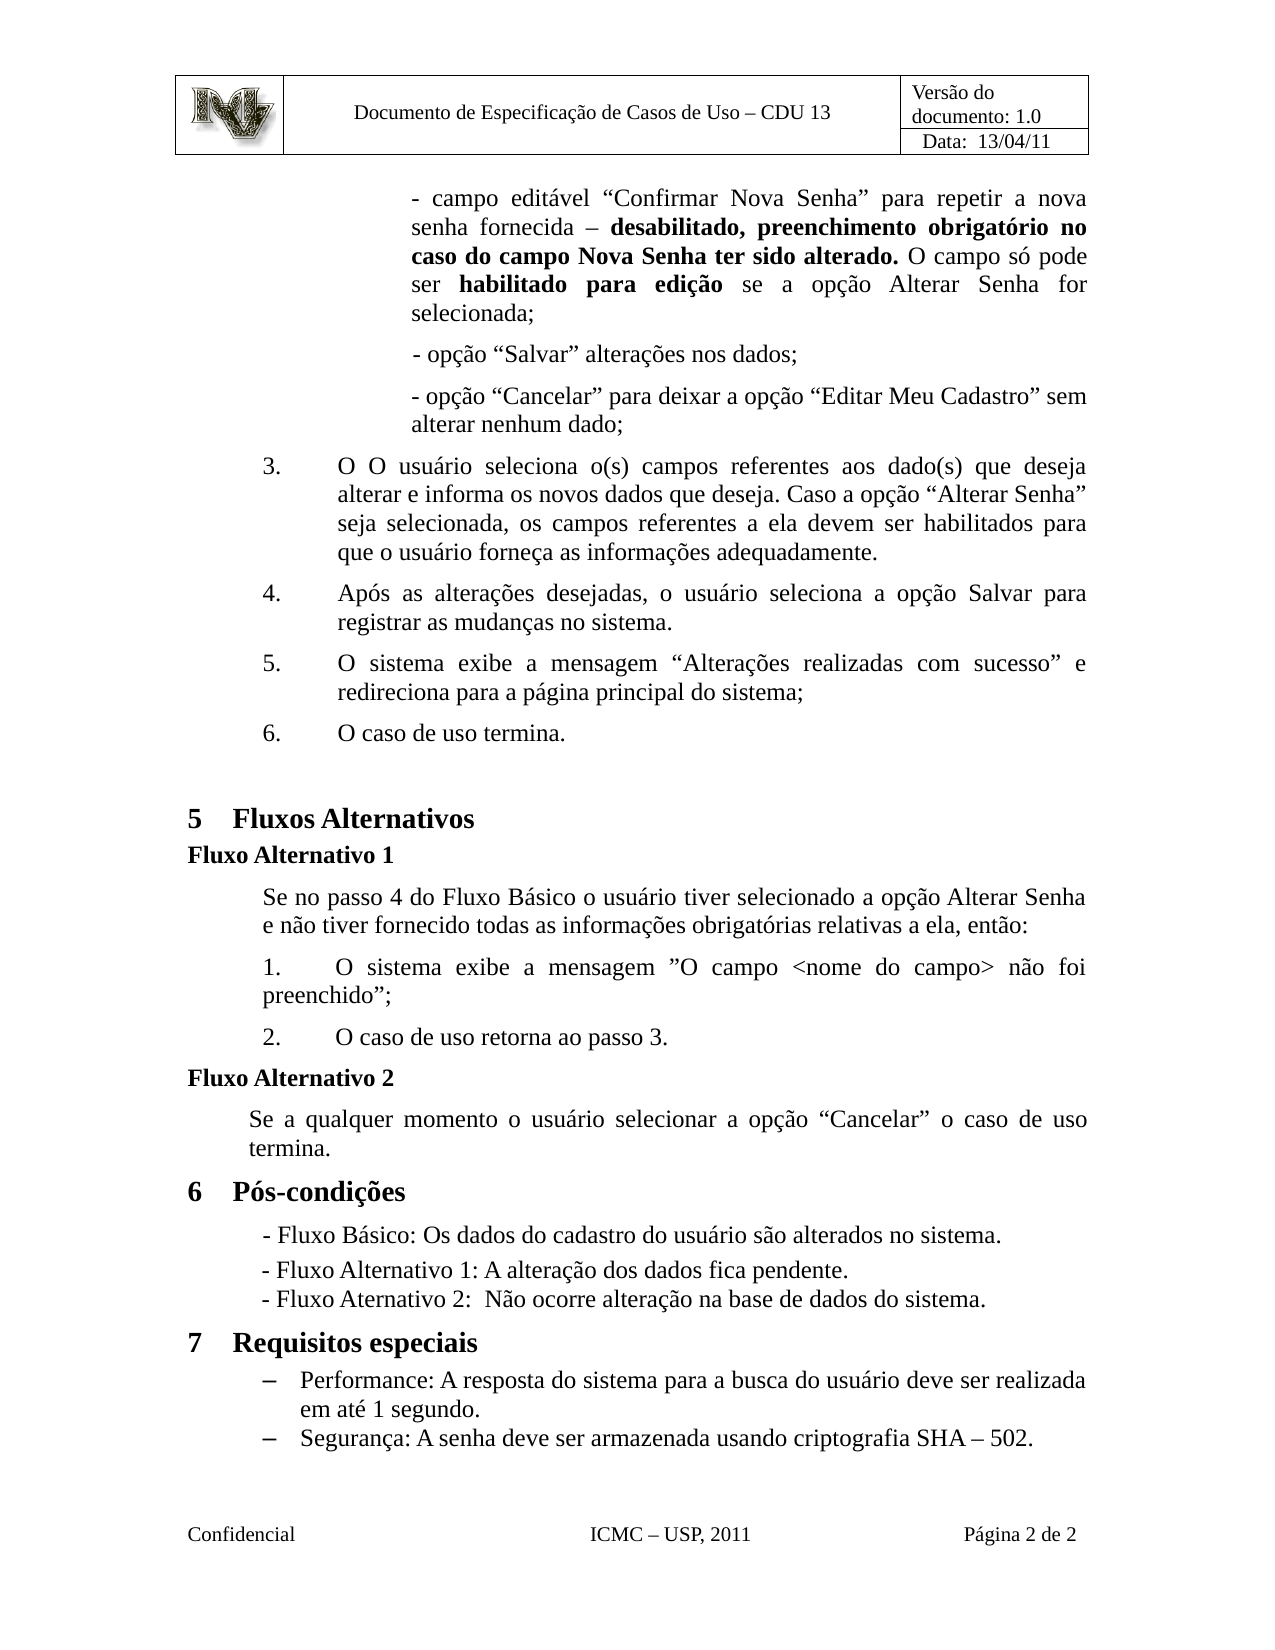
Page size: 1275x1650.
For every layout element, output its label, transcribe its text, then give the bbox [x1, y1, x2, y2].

text Fluxo Alternativo 1 [187, 841, 1087, 869]
list - opção “Cancelar” para deixar a opção “Editar Meu Cadastro” sem alterar nenhum dado; [336, 381, 1087, 438]
list Após as alterações desejadas, o usuário seleciona a opção Salvar para registrar as mudanças no sistema. [262, 578, 1087, 636]
list Segurança: A senha deve ser armazenada usando criptografia SHA – 502. [262, 1423, 1087, 1451]
text - Fluxo Alternativo 1: A alteração dos dados fica pendente. [187, 1255, 1087, 1284]
subtitle - Fluxo Básico: Os dados do cadastro do usuário são alterados no sistema. [187, 1220, 1087, 1249]
text Se a qualquer momento o usuário selecionar a opção “Cancelar” o caso de uso termina. [248, 1104, 1087, 1162]
list 1. O sistema exibe a mensagem ”O campo <nome do campo> não foi preenchido”; [225, 952, 1087, 1009]
picture [186, 76, 277, 151]
list O caso de uso termina. [262, 718, 1087, 747]
subtitle Pós-condições [187, 1174, 1087, 1208]
list - opção “Salvar” alterações nos dados; [337, 339, 1087, 368]
text Se no passo 4 do Fluxo Básico o usuário tiver selecionado a opção Alterar Senha e não tiver fornecido todas as informações obrigatórias relativas a ela, então: [262, 882, 1087, 939]
list O sistema exibe a mensagem “Alterações realizadas com sucesso” e redireciona para a página principal do sistema; [262, 648, 1087, 706]
list Performance: A resposta do sistema para a busca do usuário deve ser realizada em até 1 segundo. [262, 1365, 1087, 1423]
list - campo editável “Confirmar Nova Senha” para repetir a nova senha fornecida – desabilitado, preenchimento obrigatório no caso do campo Nova Senha ter sido alterado. O campo só pode ser habilitado para edição se a opção Alterar Senha for selecionada; [336, 183, 1087, 327]
subtitle Requisitos especiais [187, 1325, 1087, 1359]
list 2. O caso de uso retorna ao passo 3. [225, 1022, 1087, 1051]
list O O usuário seleciona o(s) campos referentes aos dado(s) que deseja alterar e informa os novos dados que deseja. Caso a opção “Alterar Senha” seja selecionada, os campos referentes a ela devem ser habilitados para que o usuário forneça as informações adequadamente. [262, 451, 1087, 566]
subtitle Fluxos Alternativos [187, 801, 1087, 834]
text - Fluxo Aternativo 2: Não ocorre alteração na base de dados do sistema. [187, 1284, 1087, 1313]
text Fluxo Alternativo 2 [187, 1063, 1087, 1092]
